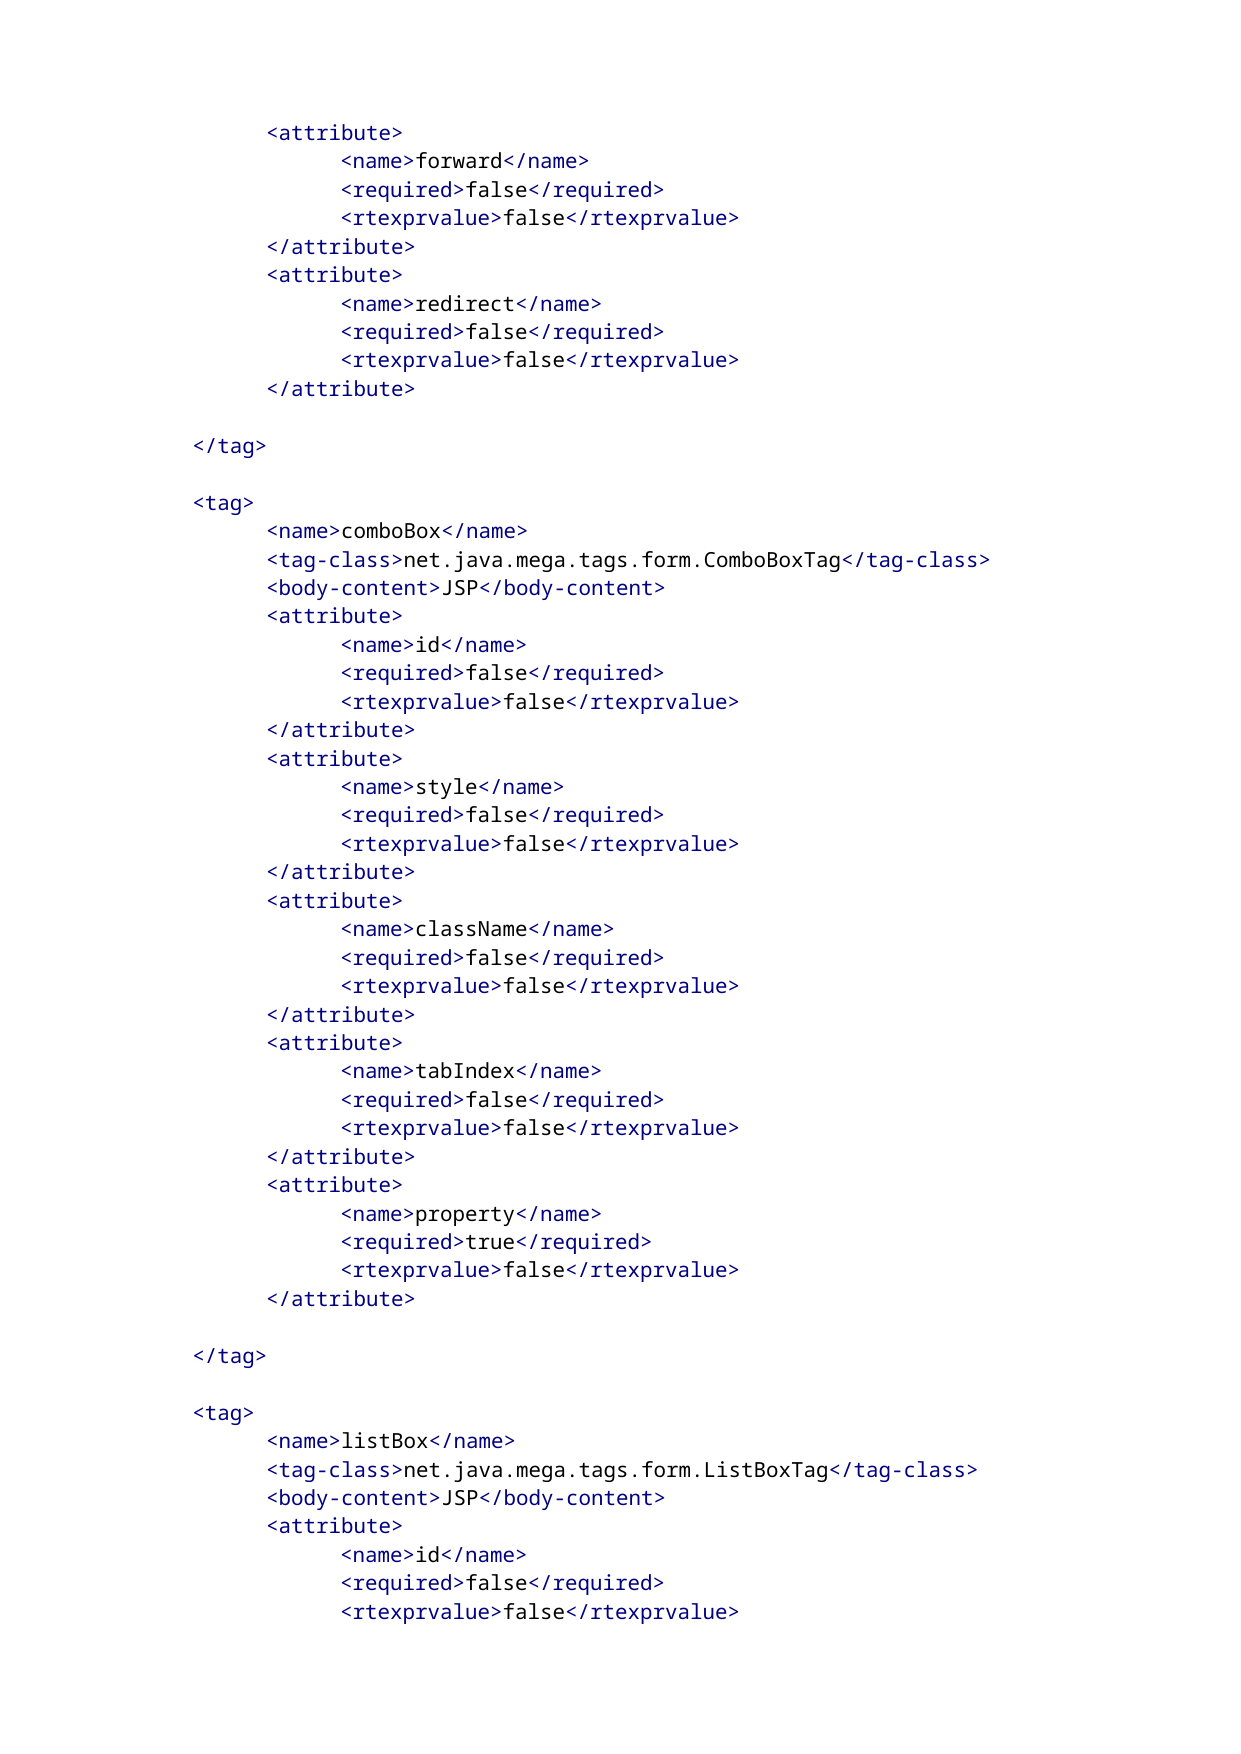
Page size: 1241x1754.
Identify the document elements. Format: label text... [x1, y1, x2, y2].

text <required>false</required> [118, 658, 1122, 687]
text <name>comboBox</name> [118, 516, 1122, 545]
text <attribute> [118, 744, 1122, 772]
text <name>forward</name> [118, 147, 1122, 175]
text <name>listBox</name> [118, 1426, 1122, 1455]
text <attribute> [118, 1028, 1122, 1057]
text <rtexprvalue>false</rtexprvalue> [118, 1113, 1122, 1142]
text <attribute> [118, 886, 1122, 914]
text <required>true</required> [118, 1227, 1122, 1256]
text <attribute> [118, 602, 1122, 630]
text <required>false</required> [118, 801, 1122, 829]
text <rtexprvalue>false</rtexprvalue> [118, 203, 1122, 232]
text <name>className</name> [118, 914, 1122, 943]
text </attribute> [118, 374, 1122, 431]
text </attribute> [118, 232, 1122, 260]
text <attribute> [118, 1512, 1122, 1540]
text </tag> [118, 431, 1122, 459]
text </attribute> [118, 1284, 1122, 1341]
text <name>redirect</name> [118, 289, 1122, 317]
text <tag-class>net.java.mega.tags.form.ComboBoxTag</tag-class> [118, 545, 1122, 573]
text <rtexprvalue>false</rtexprvalue> [118, 971, 1122, 1000]
text <attribute> [118, 118, 1122, 147]
text <required>false</required> [118, 317, 1122, 346]
text <name>tabIndex</name> [118, 1057, 1122, 1085]
text <tag> [118, 1398, 1122, 1426]
text </attribute> [118, 1142, 1122, 1170]
text <rtexprvalue>false</rtexprvalue> [118, 346, 1122, 374]
text </attribute> [118, 857, 1122, 886]
text <attribute> [118, 1170, 1122, 1199]
text <name>id</name> [118, 1540, 1122, 1568]
text <rtexprvalue>false</rtexprvalue> [118, 829, 1122, 857]
text <name>id</name> [118, 630, 1122, 658]
text <required>false</required> [118, 943, 1122, 971]
text <name>property</name> [118, 1199, 1122, 1227]
text <required>false</required> [118, 1085, 1122, 1113]
text </attribute> [118, 715, 1122, 744]
text <tag-class>net.java.mega.tags.form.ListBoxTag</tag-class> [118, 1455, 1122, 1483]
text <required>false</required> [118, 175, 1122, 203]
text <rtexprvalue>false</rtexprvalue> [118, 1256, 1122, 1284]
text <rtexprvalue>false</rtexprvalue> [118, 1597, 1122, 1625]
text <body-content>JSP</body-content> [118, 1483, 1122, 1512]
text <body-content>JSP</body-content> [118, 573, 1122, 602]
text <tag> [118, 488, 1122, 516]
text </tag> [118, 1341, 1122, 1369]
text <rtexprvalue>false</rtexprvalue> [118, 687, 1122, 715]
text <attribute> [118, 260, 1122, 289]
text </attribute> [118, 1000, 1122, 1028]
text <required>false</required> [118, 1568, 1122, 1597]
text <name>style</name> [118, 772, 1122, 801]
